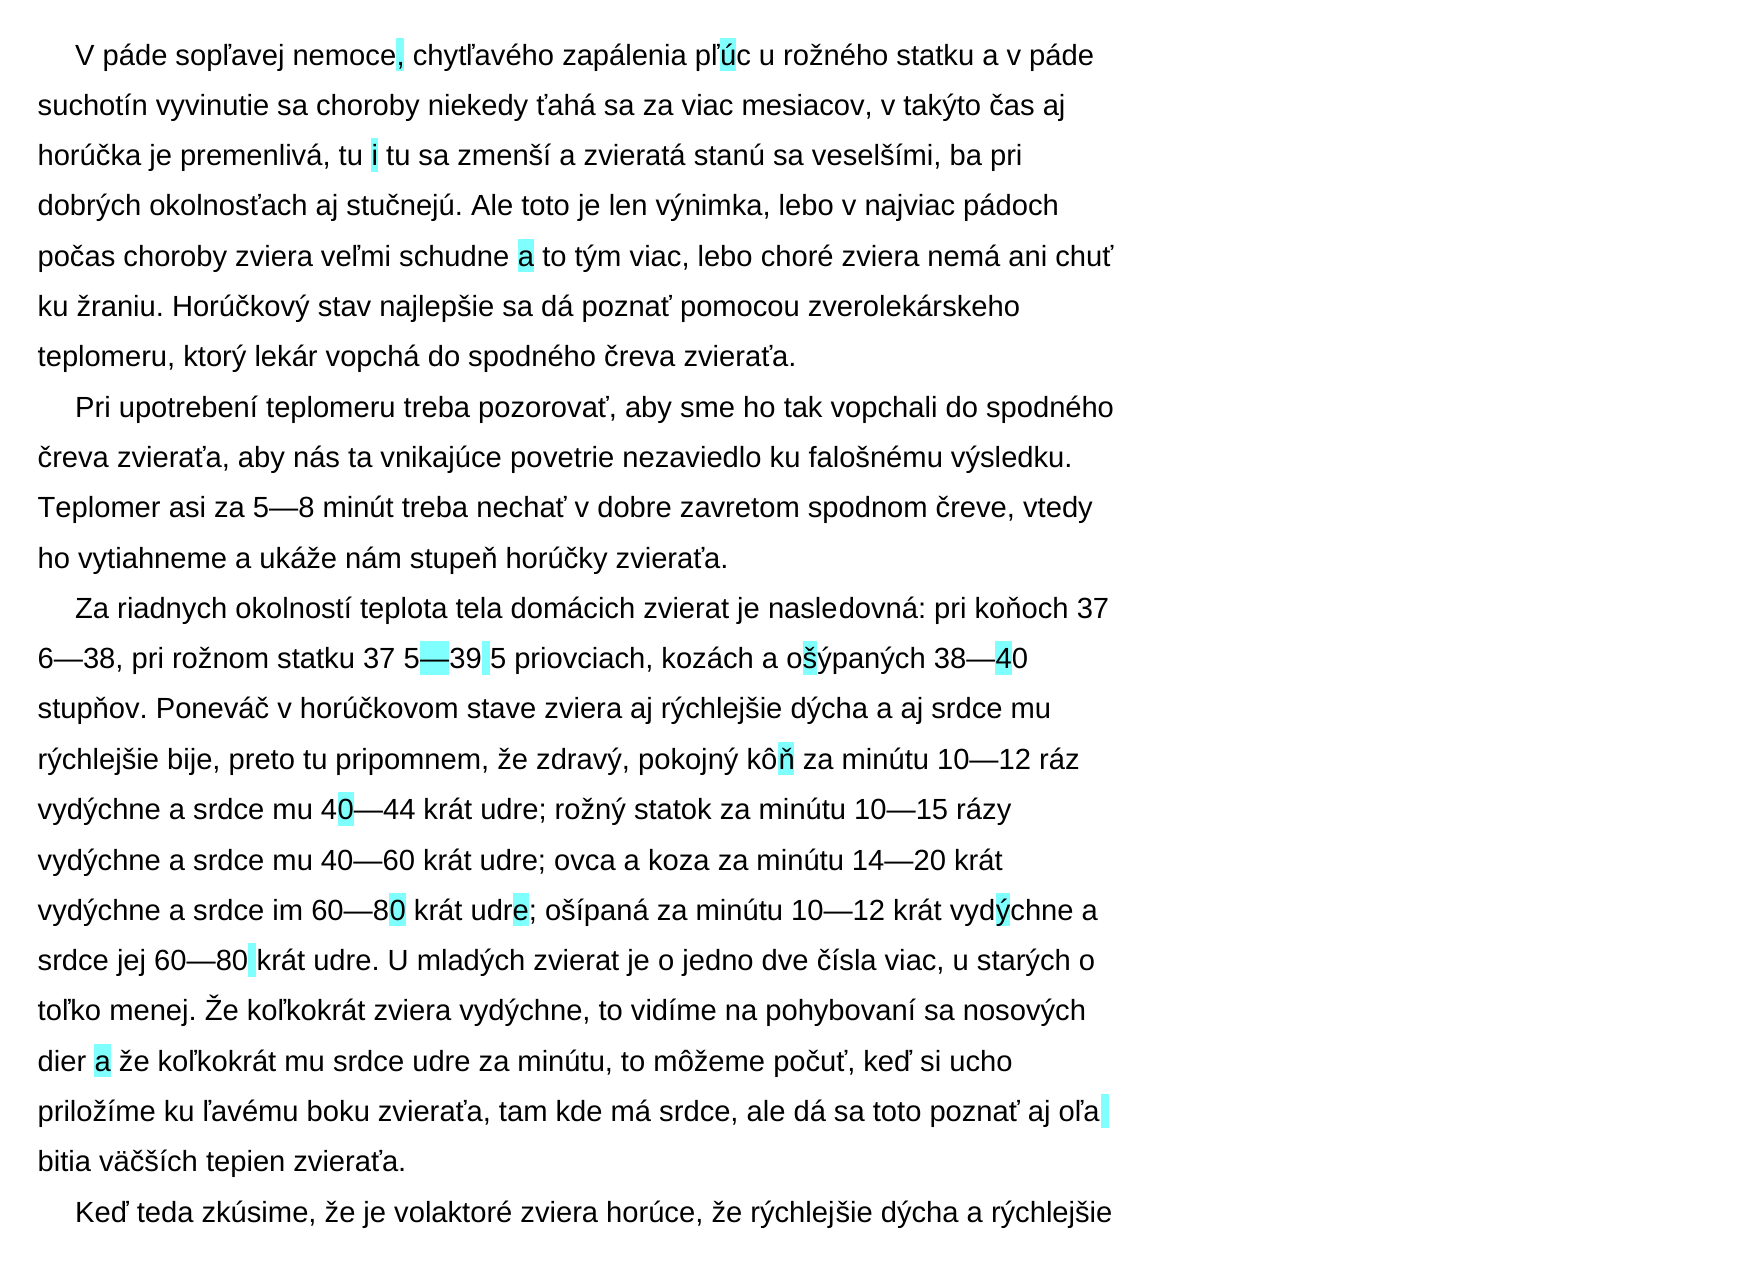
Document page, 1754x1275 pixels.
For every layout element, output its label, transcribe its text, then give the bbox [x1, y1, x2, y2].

text Pri upotrebení teplomeru treba pozorovať, aby sme ho tak vopchali do spodného čreva zvieraťa, aby nás ta vnikajúce po­vetrie nezaviedlo ku falošnému výsledku. Teplomer asi za 5—8 minút treba nechať v dobre zavretom spodnom čreve, vtedy ho vytiahneme a ukáže nám stupeň horúčky zvieraťa. [37, 390, 1130, 574]
text Za riadnych okolností teplota tela domácich zvierat je nasle­dovná: pri koňoch 37 6—38, pri rožnom statku 37 5—39 5 priovciach, kozách a ošýpaných 38—40 stupňov. Poneváč v horúčkovom stave zviera aj rýchlejšie dýcha a aj srdce mu rýchlejšie bije, preto tu pripomnem, že zdravý, pokojný kôň za minútu 10—12 ráz vydýchne a srdce mu 40—44 krát udre; rožný statok za minútu 10—15 rázy vydýchne a srdce mu 40—60 krát udre; ovca a koza za minútu 14—20 krát vydýchne a srdce im 60—80 krát udre; ošípaná za minútu 10—12 krát vydýchne a srdce jej 60—80 krát udre. U mladých zvierat je o jedno dve čísla viac, u starých o toľko menej. Že koľkokrát zviera vydýchne, to vidíme na pohybovaní sa nosových dier a že koľkokrát mu srdce udre za minútu, to môžeme počuť, keď si ucho priložíme ku ľavému boku zvieraťa, tam kde má srdce, ale dá sa toto poznať aj oľa bitia väčších tepien zvieraťa. [37, 591, 1130, 1178]
text V páde sopľavej nemoce, chytľavého zapálenia pľúc u rožného statku a v páde suchotín vyvinutie sa choroby niekedy ťahá sa za viac mesiacov, v takýto čas aj horúčka je premenlivá, tu i tu sa zmenší a zvieratá stanú sa veselšími, ba pri dobrých okolnosťach aj stučnejú. Ale toto je len výnimka, lebo v najviac pádoch počas choroby zviera veľmi schudne a to tým viac, lebo choré zviera nemá ani chuť ku žraniu. Horúčkový stav najlepšie sa dá poznať pomocou zverolekárskeho teplomeru, ktorý lekár vopchá do spodného čreva zvieraťa. [37, 37, 1130, 373]
text Keď teda zkúsime, že je volaktoré zviera horúce, že rýchlej­šie dýcha a rýchlejšie [37, 1195, 1130, 1228]
